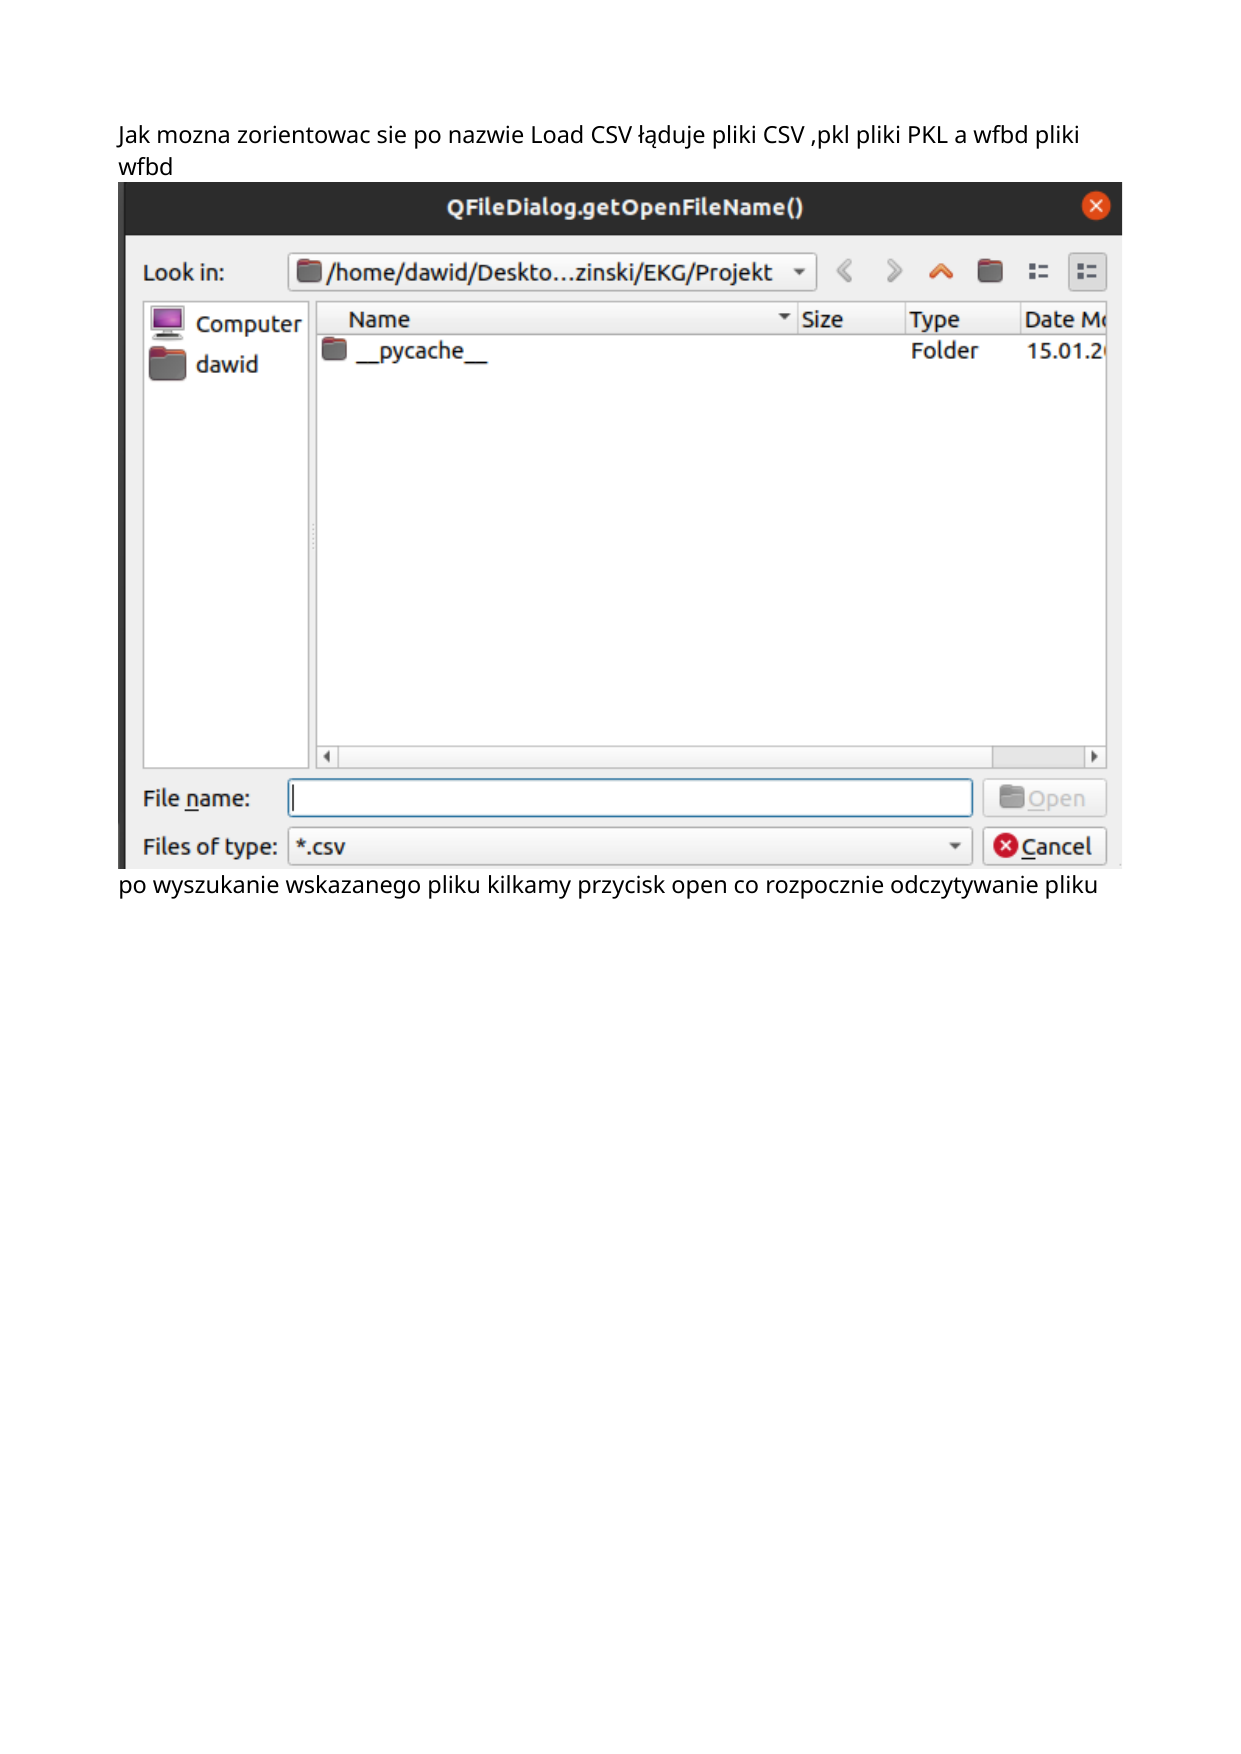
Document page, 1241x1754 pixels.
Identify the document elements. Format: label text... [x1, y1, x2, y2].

text Jak mozna zorientowac sie po nazwie Load CSV łąduje pliki CSV ,pkl pliki PKL a wfbd pliki wfbd [118, 118, 1122, 182]
picture [118, 182, 1123, 869]
text po wyszukanie wskazanego pliku kilkamy przycisk open co rozpocznie odczytywanie pliku [118, 869, 1122, 900]
